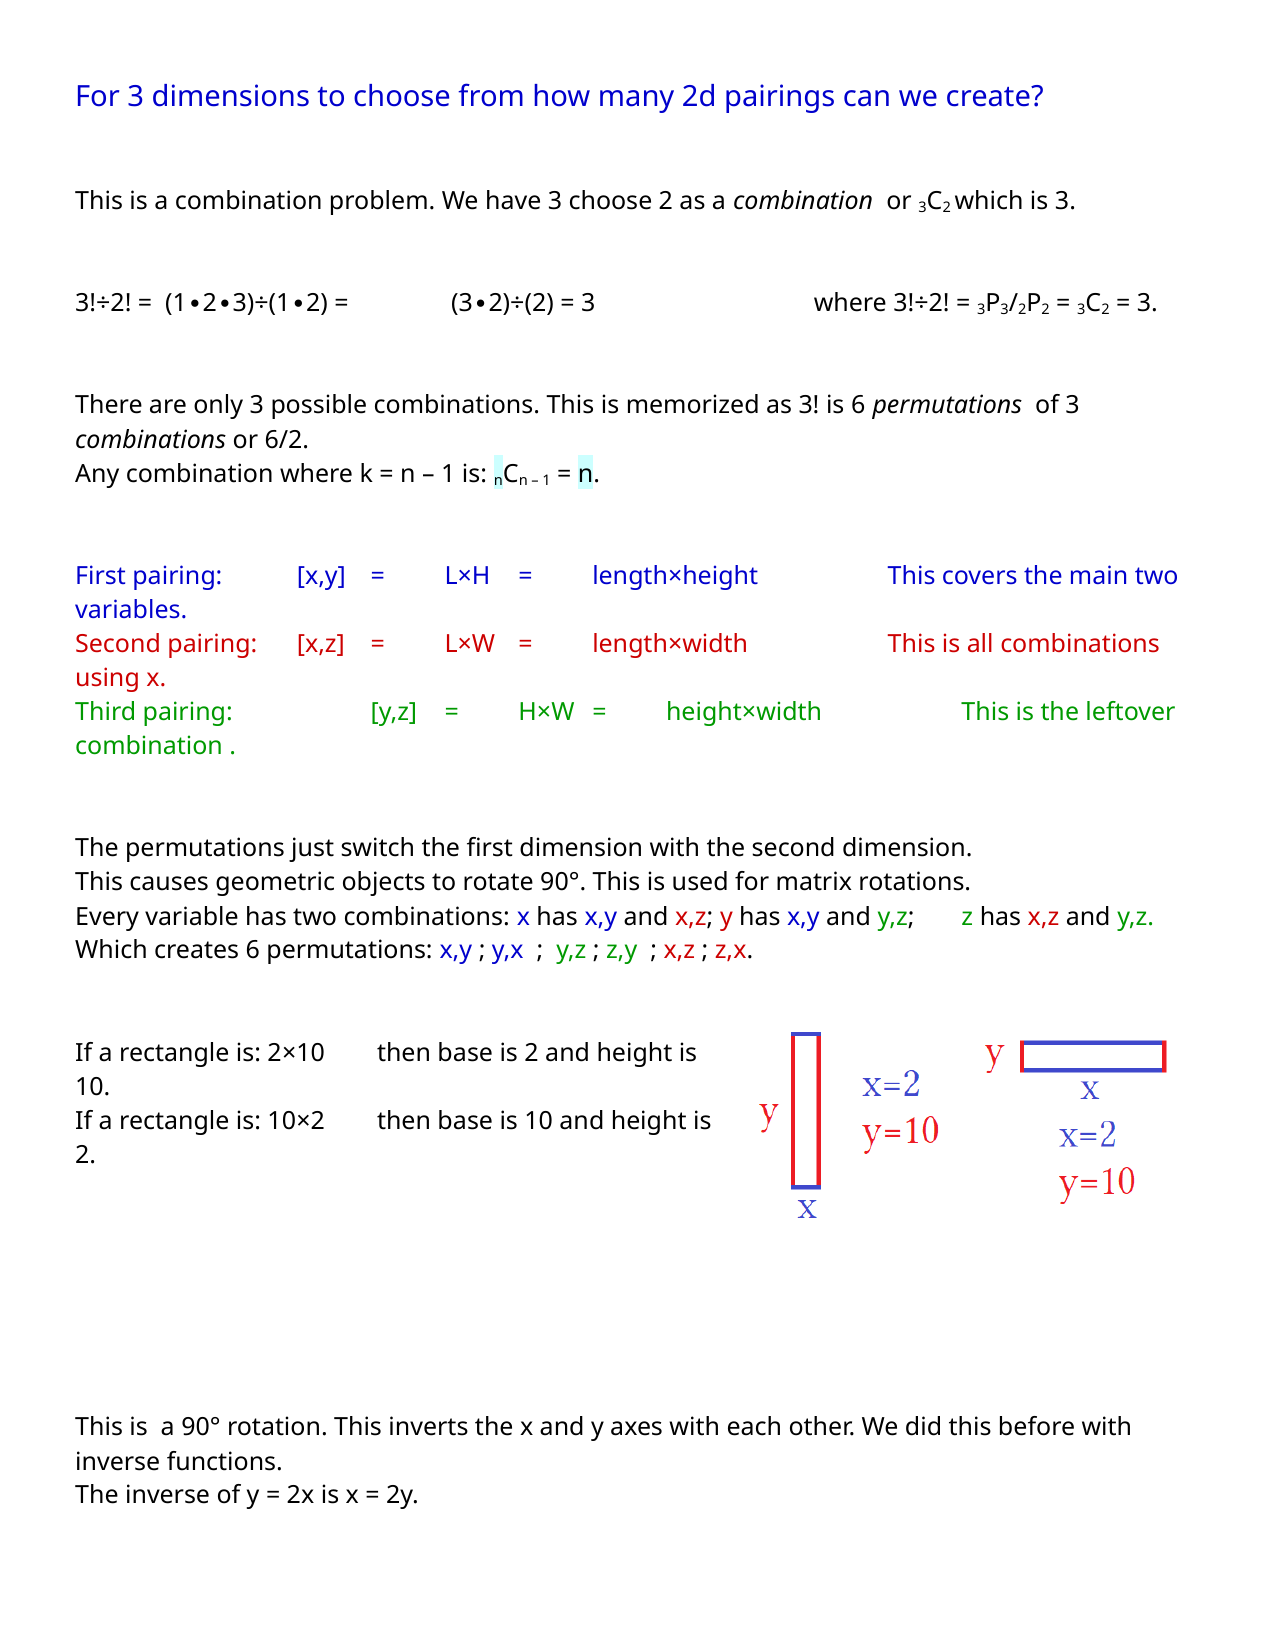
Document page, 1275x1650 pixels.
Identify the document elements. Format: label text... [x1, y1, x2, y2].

text This is a 90° rotation. This inverts the x and y axes with each other. We did this before with inverse functions. [75, 1409, 1200, 1477]
text The inverse of y = 2x is x = 2y. [75, 1477, 1200, 1511]
text 3!÷2! = (1∙2∙3)÷(1∙2) = (3∙2)÷(2) = 3 where 3!÷2! = 3P3/2P2 = 3C2 = 3. [75, 285, 1200, 319]
text The permutations just switch the first dimension with the second dimension. [75, 830, 1200, 864]
text Third pairing: [y,z] = H×W = height×width This is the leftover combination . [75, 694, 1200, 762]
text First pairing: [x,y] = L×H = length×height This covers the main two variables. [75, 557, 1200, 626]
text If a rectangle is: 10×2 then base is 10 and height is 2. [75, 1102, 724, 1171]
text If a rectangle is: 2×10 then base is 2 and height is 10. [75, 1034, 724, 1102]
text Any combination where k = n – 1 is: nCn – 1 = n. [75, 455, 1200, 489]
text This causes geometric objects to rotate 90°. This is used for matrix rotations. [75, 864, 1200, 898]
text This is a combination problem. We have 3 choose 2 as a combination or 3C2 which is 3. [75, 183, 1200, 217]
text Which creates 6 permutations: x,y ; y,x ; y,z ; z,y ; x,z ; z,x. [75, 932, 1200, 966]
picture [724, 1025, 1200, 1222]
text Every variable has two combinations: x has x,y and x,z; y has x,y and y,z; z has x,z and y,z. [75, 898, 1200, 932]
text Second pairing: [x,z] = L×W = length×width This is all combinations using x. [75, 626, 1200, 694]
text For 3 dimensions to choose from how many 2d pairings can we create? [75, 75, 1200, 115]
text There are only 3 possible combinations. This is memorized as 3! is 6 permutations of 3 combinations or 6/2. [75, 387, 1200, 455]
